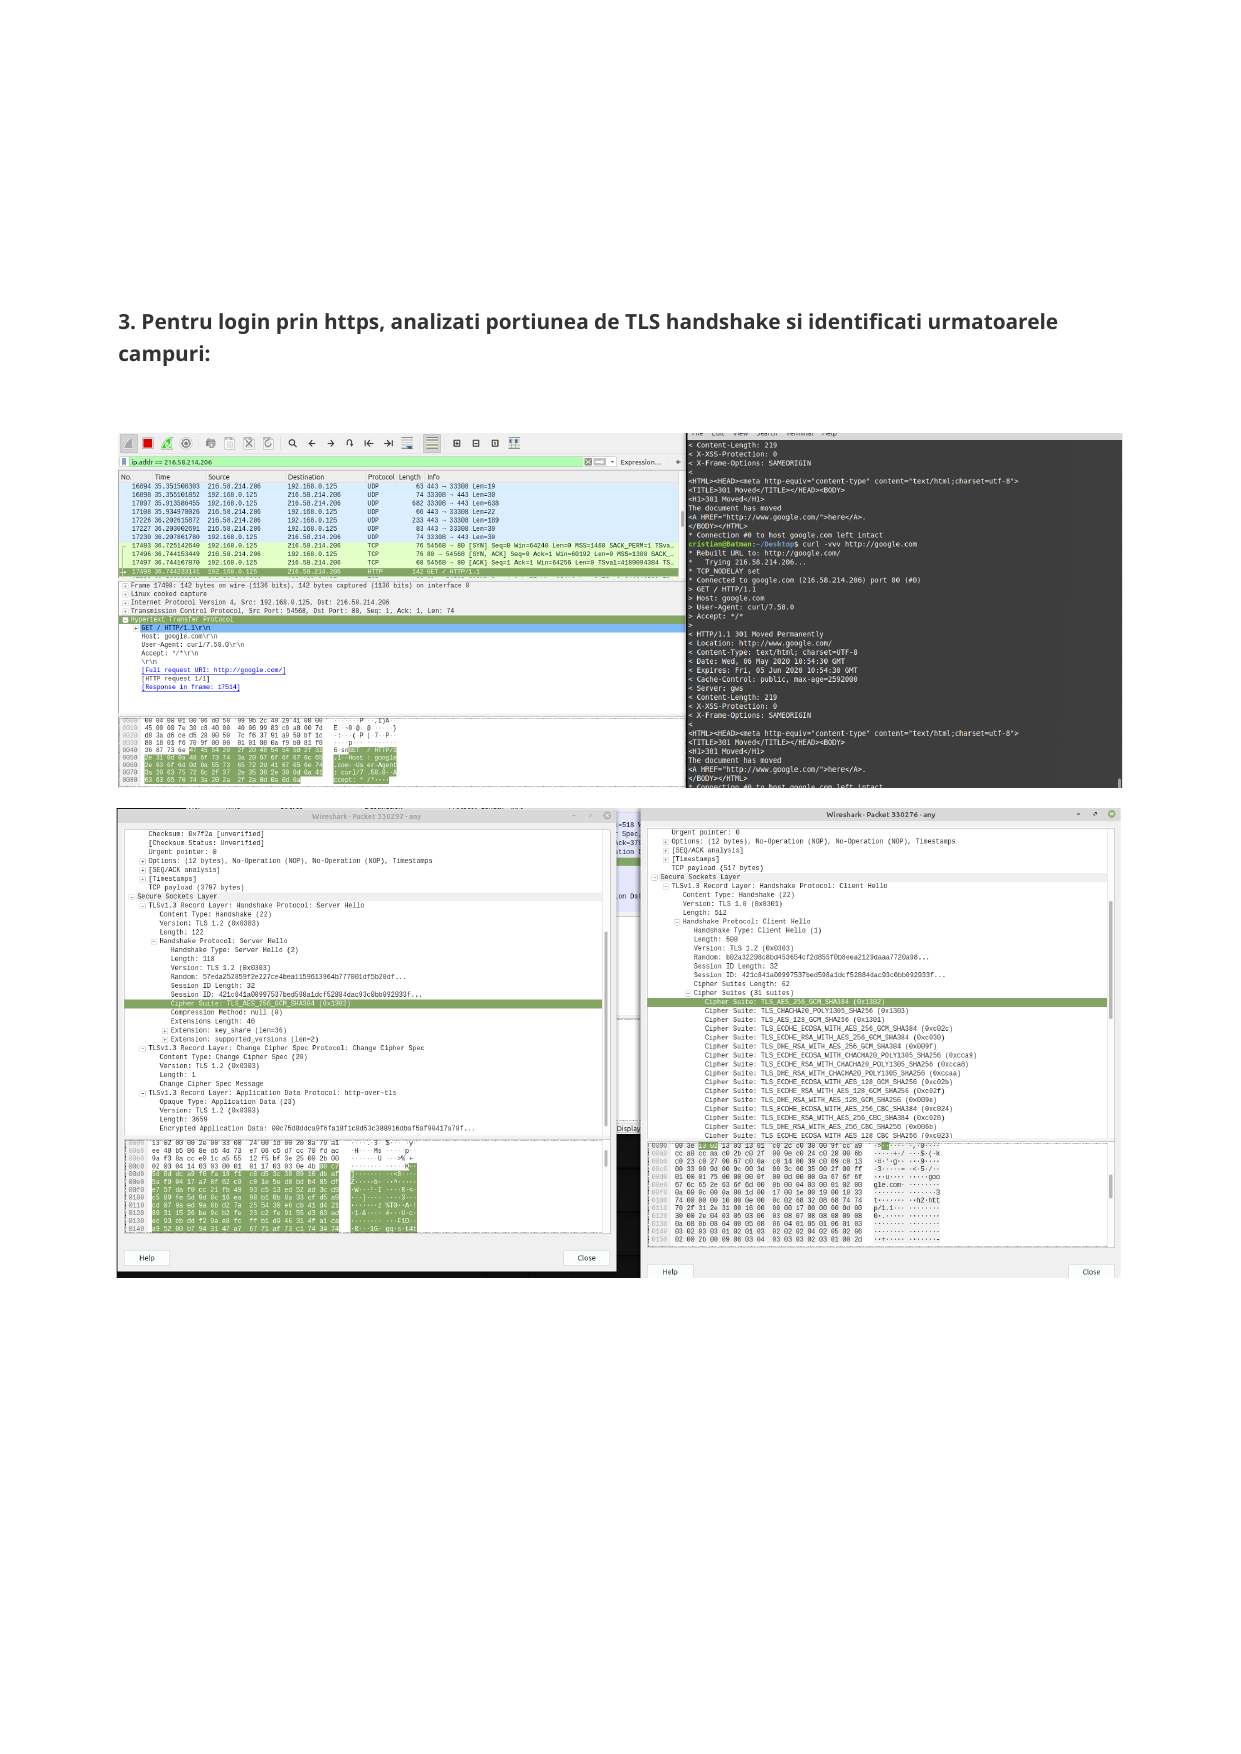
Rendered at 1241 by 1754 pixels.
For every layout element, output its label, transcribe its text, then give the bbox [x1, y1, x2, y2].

picture [118, 433, 1123, 788]
text 3. Pentru login prin https, analizati portiunea de TLS handshake si identificati urmatoarele campuri: [118, 307, 1122, 368]
picture [116, 808, 1121, 1278]
